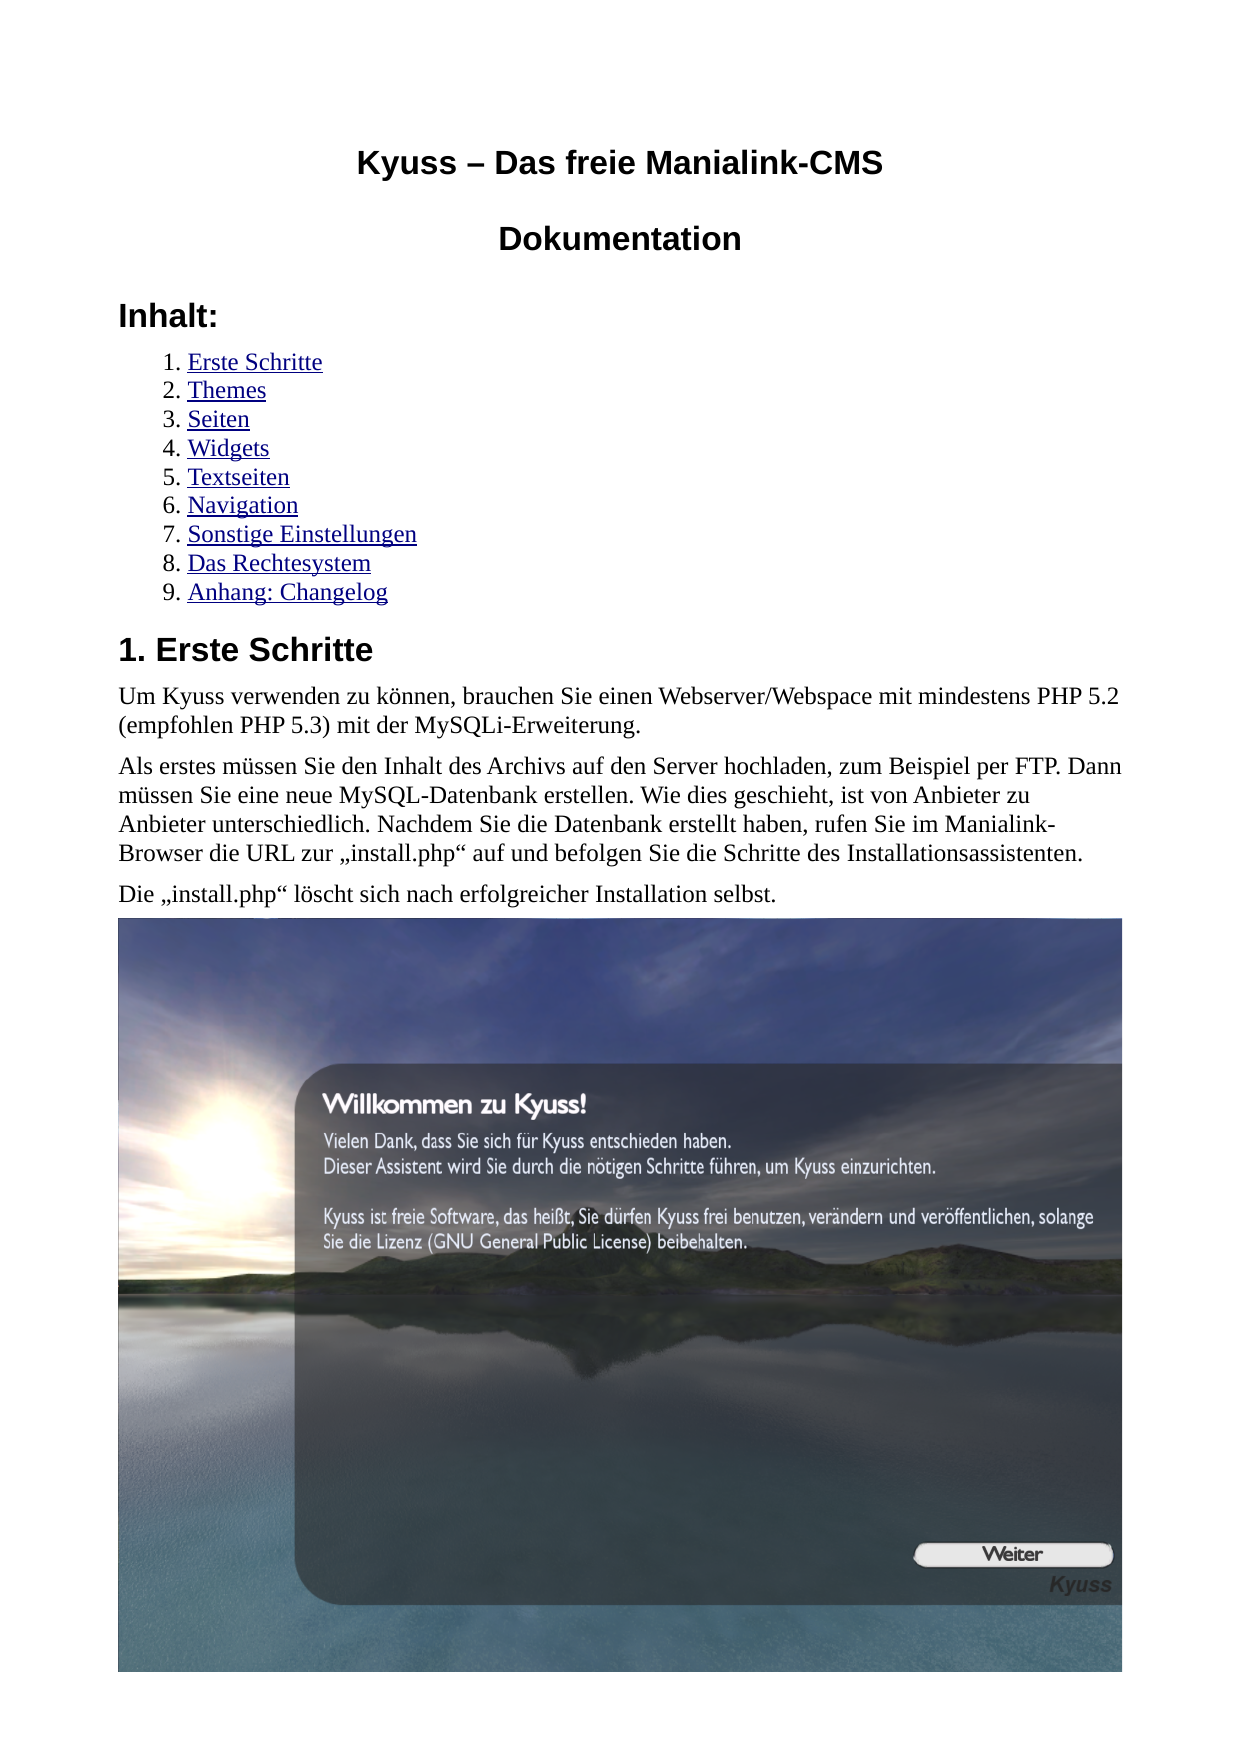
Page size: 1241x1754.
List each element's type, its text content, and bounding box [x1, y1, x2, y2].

list Seiten [156, 404, 1122, 433]
list Erste Schritte [156, 347, 1122, 375]
list Sonstige Einstellungen [156, 519, 1122, 548]
subtitle Kyuss – Das freie Manialink-CMS [118, 143, 1122, 182]
subtitle Inhalt: [118, 295, 1122, 334]
text Die „install.php“ löscht sich nach erfolgreicher Installation selbst. [118, 879, 1122, 908]
list Navigation [156, 490, 1122, 519]
text Als erstes müssen Sie den Inhalt des Archivs auf den Server hochladen, zum Beispiel per FTP. Dann müssen Sie eine neue MySQL-Datenbank erstellen. Wie dies geschieht, ist von Anbieter zu Anbieter unterschiedlich. Nachdem Sie die Datenbank erstellt haben, rufen Sie im Manialink-Browser die URL zur „install.php“ auf und befolgen Sie die Schritte des Installationsassistenten. [118, 751, 1122, 866]
list Widgets [156, 433, 1122, 462]
list Textseiten [156, 462, 1122, 490]
subtitle Dokumentation [118, 219, 1122, 258]
list Das Rechtesystem [156, 548, 1122, 577]
subtitle 1. Erste Schritte [118, 630, 1122, 669]
text Um Kyuss verwenden zu können, brauchen Sie einen Webserver/Webspace mit mindestens PHP 5.2 (empfohlen PHP 5.3) mit der MySQLi-Erweiterung. [118, 681, 1122, 739]
list Themes [156, 375, 1122, 404]
picture [118, 918, 1123, 1672]
list Anhang: Changelog [156, 577, 1122, 605]
